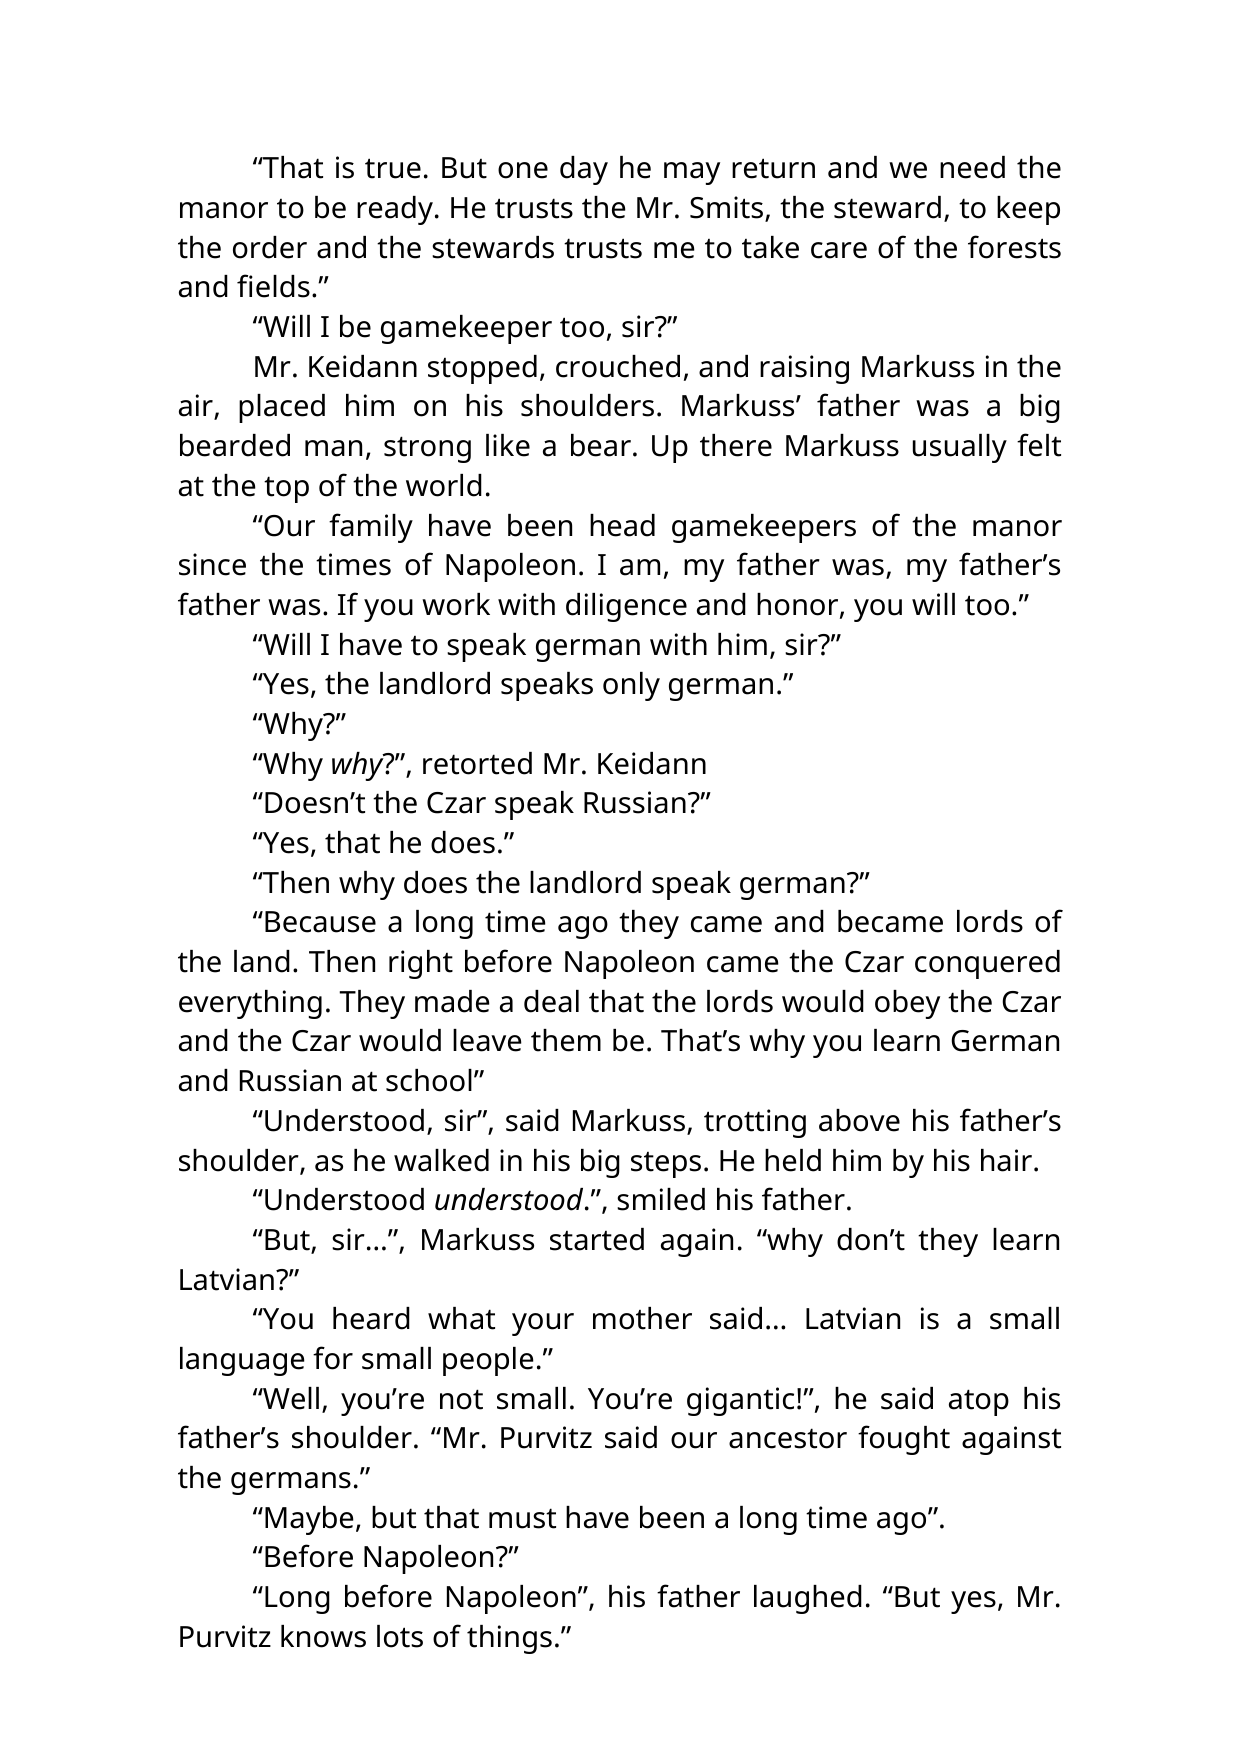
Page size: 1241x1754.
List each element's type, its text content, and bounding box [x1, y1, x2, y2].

text “Yes, that he does.” [177, 822, 1063, 862]
text “Understood, sir”, said Markuss, trotting above his father’s shoulder, as he walked in his big steps. He held him by his hair. [177, 1100, 1063, 1179]
text “But, sir…”, Markuss started again. “why don’t they learn Latvian?” [177, 1219, 1063, 1298]
text “Doesn’t the Czar speak Russian?” [177, 783, 1063, 822]
text “Because a long time ago they came and became lords of the land. Then right before Napoleon came the Czar conquered everything. They made a deal that the lords would obey the Czar and the Czar would leave them be. That’s why you learn German and Russian at school” [177, 902, 1063, 1100]
text “Well, you’re not small. You’re gigantic!”, he said atop his father’s shoulder. “Mr. Purvitz said our ancestor fought against the germans.” [177, 1378, 1063, 1497]
text “Maybe, but that must have been a long time ago”. [177, 1497, 1063, 1537]
text “Why why?”, retorted Mr. Keidann [177, 743, 1063, 783]
text “Understood understood.”, smiled his father. [177, 1179, 1063, 1219]
text Mr. Keidann stopped, crouched, and raising Markuss in the air, placed him on his shoulders. Markuss’ father was a big bearded man, strong like a bear. Up there Markuss usually felt at the top of the world. [177, 346, 1063, 505]
text “Long before Napoleon”, his father laughed. “But yes, Mr. Purvitz knows lots of things.” [177, 1576, 1063, 1656]
text “Will I be gamekeeper too, sir?” [177, 306, 1063, 346]
text “Why?” [177, 703, 1063, 743]
text “That is true. But one day he may return and we need the manor to be ready. He trusts the Mr. Smits, the steward, to keep the order and the stewards trusts me to take care of the forests and fields.” [177, 148, 1063, 306]
text “Yes, the landlord speaks only german.” [177, 663, 1063, 703]
text “You heard what your mother said… Latvian is a small language for small people.” [177, 1298, 1063, 1378]
text “Before Napoleon?” [177, 1537, 1063, 1576]
text “Then why does the landlord speak german?” [177, 862, 1063, 902]
text “Our family have been head gamekeepers of the manor since the times of Napoleon. I am, my father was, my father’s father was. If you work with diligence and honor, you will too.” [177, 505, 1063, 624]
text “Will I have to speak german with him, sir?” [177, 624, 1063, 663]
